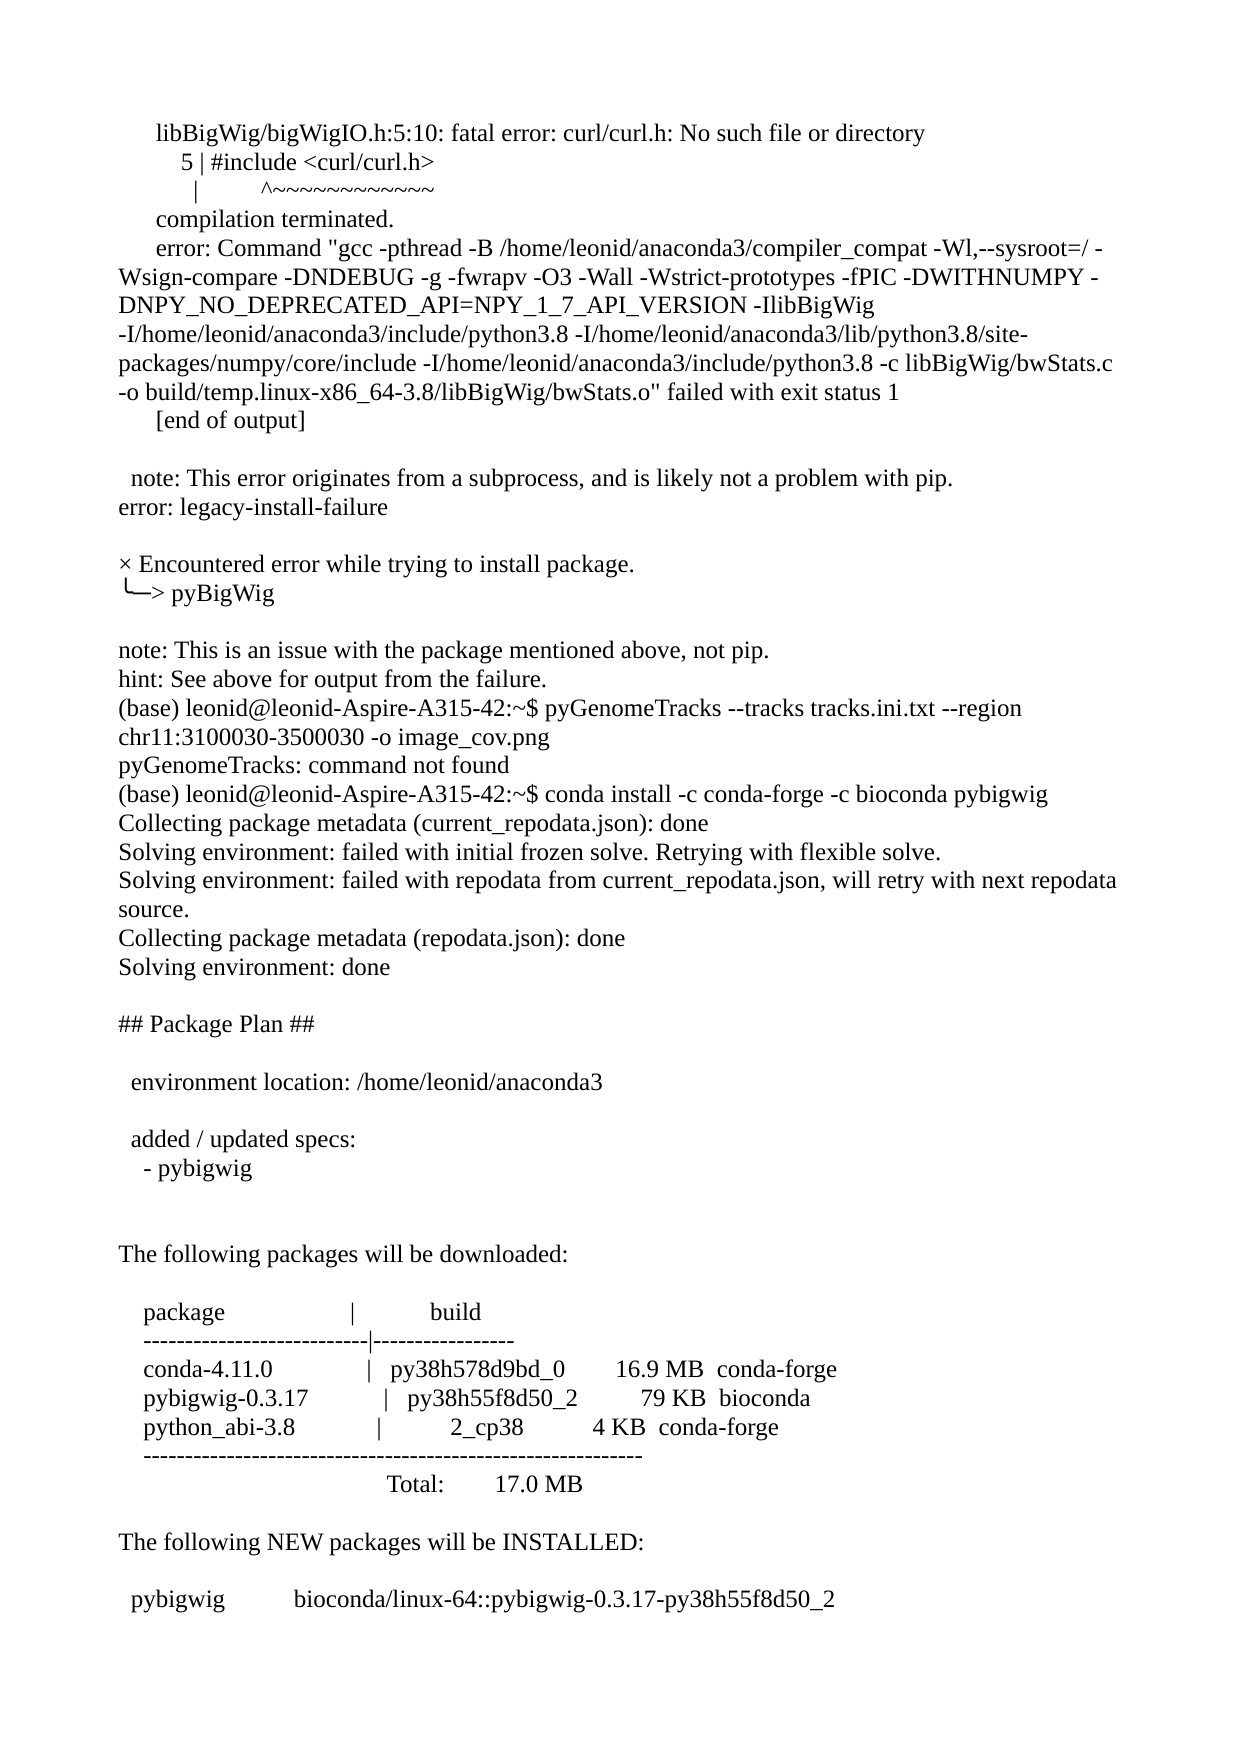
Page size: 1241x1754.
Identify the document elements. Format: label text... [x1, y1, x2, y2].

text ---------------------------|----------------- [118, 1326, 1122, 1354]
text added / updated specs: [118, 1124, 1122, 1153]
text - pybigwig [118, 1153, 1122, 1182]
text Solving environment: done [118, 952, 1122, 981]
text Collecting package metadata (repodata.json): done [118, 923, 1122, 952]
text error: legacy-install-failure [118, 492, 1122, 521]
text ## Package Plan ## [118, 1009, 1122, 1038]
text ╰─> pyBigWig [118, 578, 1122, 607]
text Solving environment: failed with repodata from current_repodata.json, will retry with next repodata source. [118, 866, 1122, 923]
text 5 | #include <curl/curl.h> [118, 147, 1122, 176]
text ------------------------------------------------------------ [118, 1441, 1122, 1469]
text hint: See above for output from the failure. [118, 664, 1122, 693]
text [end of output] [118, 406, 1122, 434]
text × Encountered error while trying to install package. [118, 549, 1122, 578]
text Solving environment: failed with initial frozen solve. Retrying with flexible solve. [118, 837, 1122, 866]
text Total: 17.0 MB [118, 1469, 1122, 1498]
text error: Command "gcc -pthread -B /home/leonid/anaconda3/compiler_compat -Wl,--sysroot=/ -Wsign-compare -DNDEBUG -g -fwrapv -O3 -Wall -Wstrict-prototypes -fPIC -DWITHNUMPY -DNPY_NO_DEPRECATED_API=NPY_1_7_API_VERSION -IlibBigWig -I/home/leonid/anaconda3/include/python3.8 -I/home/leonid/anaconda3/lib/python3.8/site-packages/numpy/core/include -I/home/leonid/anaconda3/include/python3.8 -c libBigWig/bwStats.c -o build/temp.linux-x86_64-3.8/libBigWig/bwStats.o" failed with exit status 1 [118, 233, 1122, 406]
text environment location: /home/leonid/anaconda3 [118, 1067, 1122, 1096]
text python_abi-3.8 | 2_cp38 4 KB conda-forge [118, 1412, 1122, 1441]
text compilation terminated. [118, 204, 1122, 233]
text pybigwig-0.3.17 | py38h55f8d50_2 79 KB bioconda [118, 1383, 1122, 1412]
text note: This is an issue with the package mentioned above, not pip. [118, 636, 1122, 664]
text Collecting package metadata (current_repodata.json): done [118, 808, 1122, 837]
text libBigWig/bigWigIO.h:5:10: fatal error: curl/curl.h: No such file or directory [118, 118, 1122, 147]
text pyGenomeTracks: command not found [118, 751, 1122, 779]
text (base) leonid@leonid-Aspire-A315-42:~$ conda install -c conda-forge -c bioconda pybigwig [118, 779, 1122, 808]
text The following packages will be downloaded: [118, 1239, 1122, 1268]
text | ^~~~~~~~~~~~~ [118, 176, 1122, 204]
text conda-4.11.0 | py38h578d9bd_0 16.9 MB conda-forge [118, 1354, 1122, 1383]
text package | build [118, 1297, 1122, 1326]
text pybigwig bioconda/linux-64::pybigwig-0.3.17-py38h55f8d50_2 [118, 1584, 1122, 1613]
text The following NEW packages will be INSTALLED: [118, 1527, 1122, 1556]
text (base) leonid@leonid-Aspire-A315-42:~$ pyGenomeTracks --tracks tracks.ini.txt --region chr11:3100030-3500030 -o image_cov.png [118, 693, 1122, 751]
text note: This error originates from a subprocess, and is likely not a problem with pip. [118, 463, 1122, 492]
